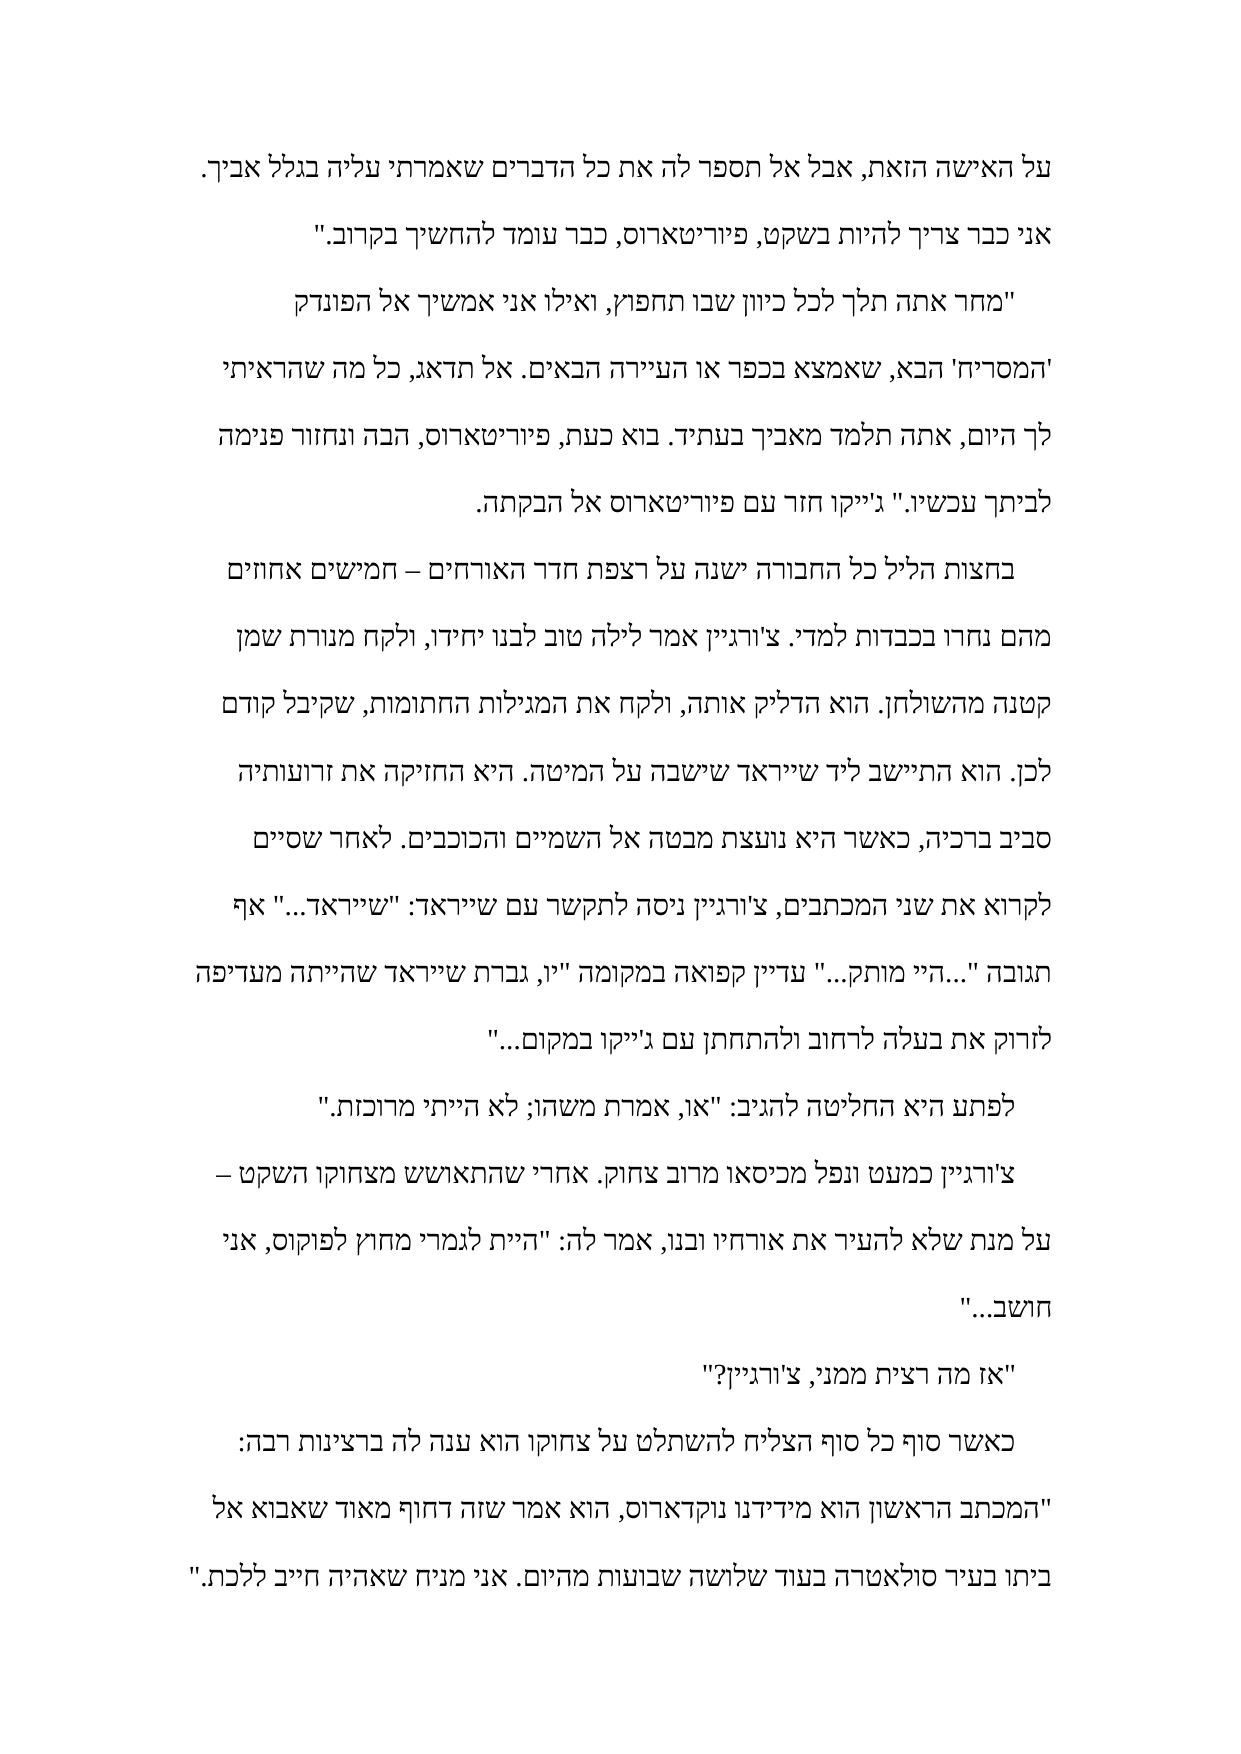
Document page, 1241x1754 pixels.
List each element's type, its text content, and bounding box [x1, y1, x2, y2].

text על האישה הזאת, אבל אל תספר לה את כל הדברים שאמרתי עליה בגלל אביך. אני כבר צריך להיות בשקט, פיוריטארוס, כבר עומד להחשיך בקרוב." [187, 150, 1053, 251]
text צ'ורגיין כמעט ונפל מכיסאו מרוב צחוק. אחרי שהתאושש מצחוקו השקט – על מנת שלא להעיר את אורחיו ובנו, אמר לה: "היית לגמרי מחוץ לפוקוס, אני חושב..." [187, 1156, 1053, 1324]
text "מחר אתה תלך לכל כיוון שבו תחפוץ, ואילו אני אמשיך אל הפונדק 'המסריח' הבא, שאמצא בכפר או העיירה הבאים. אל תדאג, כל מה שהראיתי לך היום, אתה תלמד מאביך בעתיד. בוא כעת, פיוריטארוס, הבה ונחזור פנימה לביתך עכשיו." ג'ייקו חזר עם פיוריטארוס אל הבקתה. [187, 284, 1053, 519]
text בחצות הליל כל החבורה ישנה על רצפת חדר האורחים – חמישים אחוזים מהם נחרו בכבדות למדי. צ'ורגיין אמר לילה טוב לבנו יחידו, ולקח מנורת שמן קטנה מהשולחן. הוא הדליק אותה, ולקח את המגילות החתומות, שקיבל קודם לכן. הוא התיישב ליד שייראד שישבה על המיטה. היא החזיקה את זרועותיה סביב ברכיה, כאשר היא נועצת מבטה אל השמיים והכוכבים. לאחר שסיים לקרוא את שני המכתבים, צ'ורגיין ניסה לתקשר עם שייראד: "שייראד..." אף תגובה "...היי מותק..." עדיין קפואה במקומה "יו, גברת שייראד שהייתה מעדיפה לזרוק את בעלה לרחוב ולהתחתן עם ג'ייקו במקום..." [187, 552, 1053, 1056]
text "אז מה רצית ממני, צ'ורגיין?" [187, 1357, 1053, 1391]
text כאשר סוף כל סוף הצליח להשתלט על צחוקו הוא ענה לה ברצינות רבה: "המכתב הראשון הוא מידידנו נוקדארוס, הוא אמר שזה דחוף מאוד שאבוא אל ביתו בעיר סולאטרה בעוד שלושה שבועות מהיום. אני מניח שאהיה חייב ללכת." [187, 1424, 1053, 1592]
text לפתע היא החליטה להגיב: "או, אמרת משהו; לא הייתי מרוכזת." [187, 1089, 1053, 1123]
